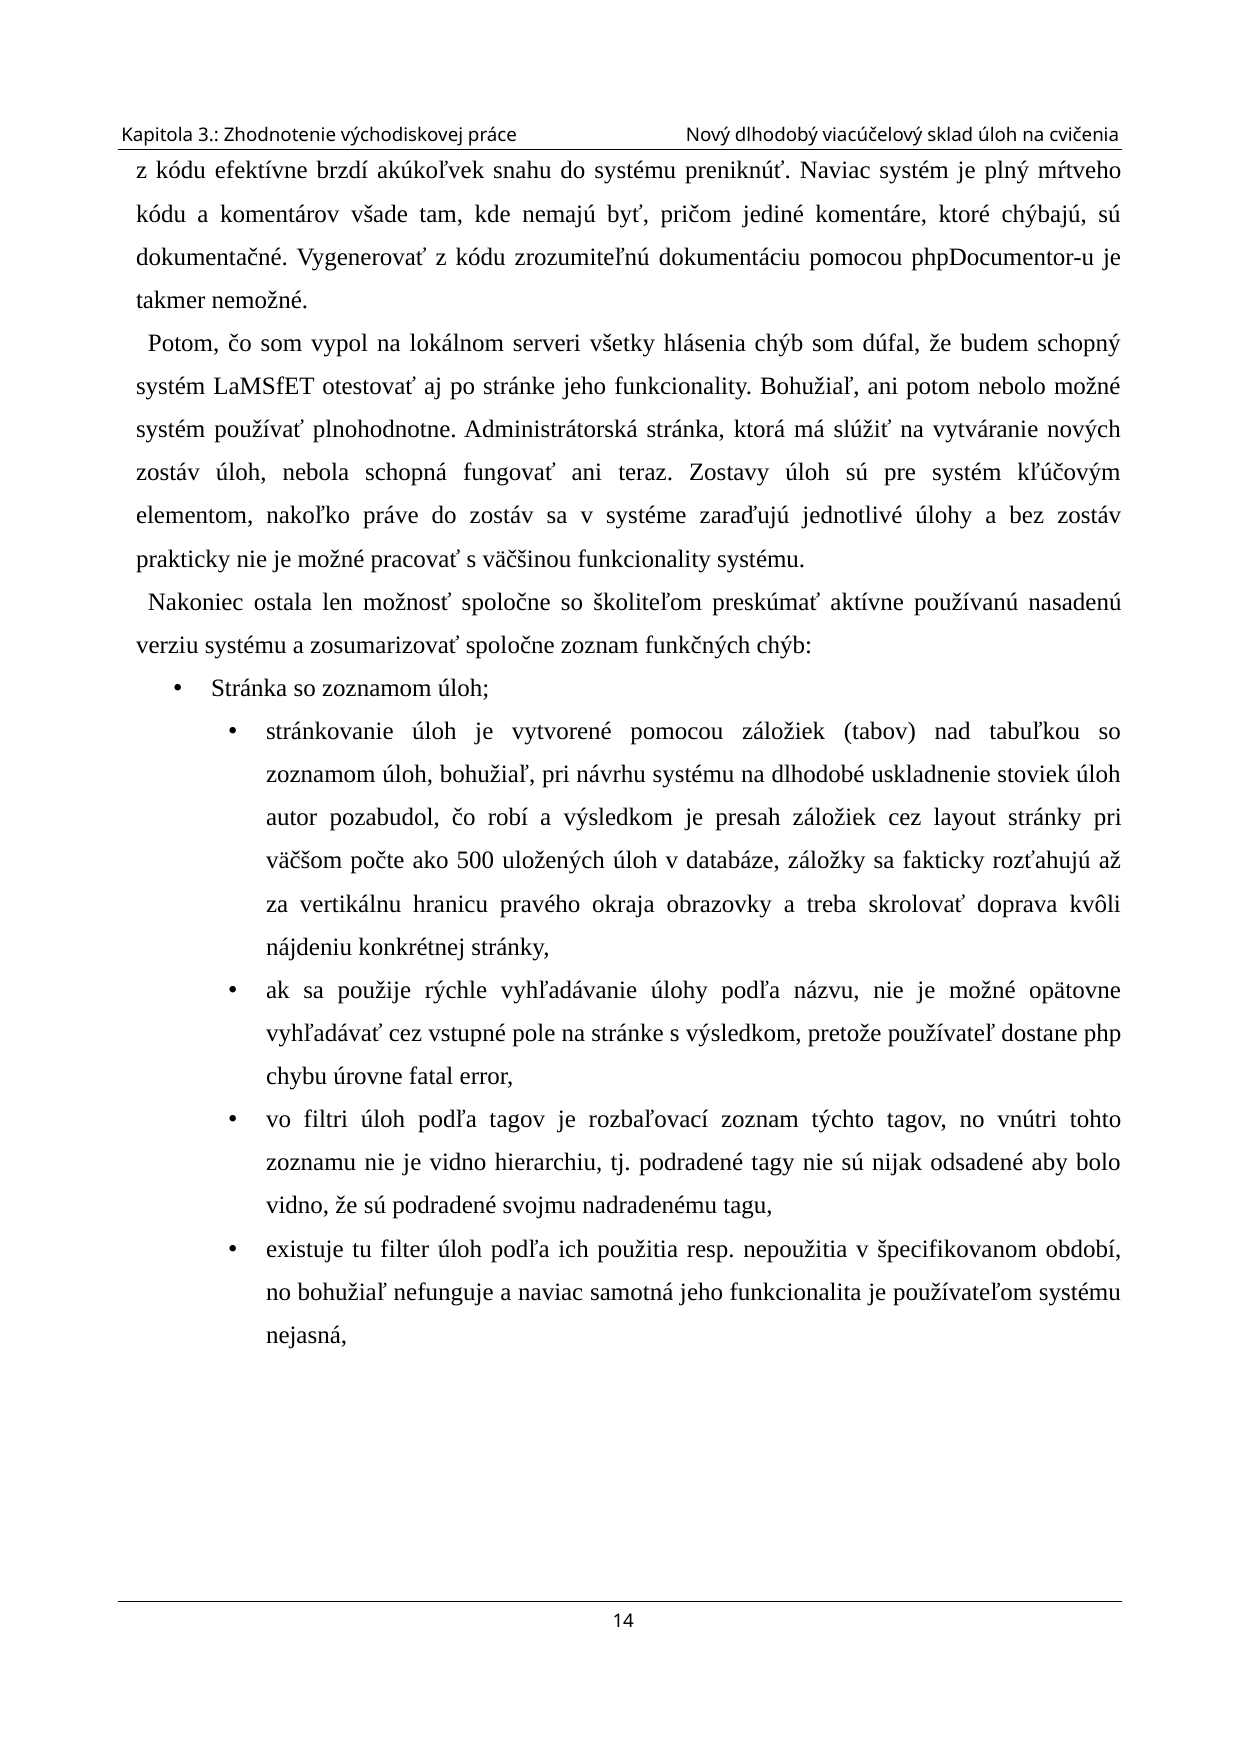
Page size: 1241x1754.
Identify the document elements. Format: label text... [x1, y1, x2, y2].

list vo filtri úloh podľa tagov je rozbaľovací zoznam týchto tagov, no vnútri tohto zoznamu nie je vidno hierarchiu, tj. podradené tagy nie sú nijak odsadené aby bolo vidno, že sú podradené svojmu nadradenému tagu, [228, 1104, 1122, 1219]
text Nakoniec ostala len možnosť spoločne so školiteľom preskúmať aktívne používanú nasadenú verziu systému a zosumarizovať spoločne zoznam funkčných chýb: [136, 587, 1122, 659]
list stránkovanie úloh je vytvorené pomocou záložiek (tabov) nad tabuľkou so zoznamom úloh, bohužiaľ, pri návrhu systému na dlhodobé uskladnenie stoviek úloh autor pozabudol, čo robí a výsledkom je presah záložiek cez layout stránky pri väčšom počte ako 500 uložených úloh v databáze, záložky sa fakticky rozťahujú až za vertikálnu hranicu pravého okraja obrazovky a treba skrolovať doprava kvôli nájdeniu konkrétnej stránky, [228, 716, 1122, 961]
list existuje tu filter úloh podľa ich použitia resp. nepoužitia v špecifikovanom období, no bohužiaľ nefunguje a naviac samotná jeho funkcionalita je používateľom systému nejasná, [228, 1234, 1122, 1349]
text Potom, čo som vypol na lokálnom serveri všetky hlásenia chýb som dúfal, že budem schopný systém LaMSfET otestovať aj po stránke jeho funkcionality. Bohužiaľ, ani potom nebolo možné systém používať plnohodnotne. Administrátorská stránka, ktorá má slúžiť na vytváranie nových zostáv úloh, nebola schopná fungovať ani teraz. Zostavy úloh sú pre systém kľúčovým elementom, nakoľko práve do zostáv sa v systéme zaraďujú jednotlivé úlohy a bez zostáv prakticky nie je možné pracovať s väčšinou funkcionality systému. [136, 328, 1122, 572]
text z kódu efektívne brzdí akúkoľvek snahu do systému preniknúť. Naviac systém je plný mŕtveho kódu a komentárov všade tam, kde nemajú byť, pričom jediné komentáre, ktoré chýbajú, sú dokumentačné. Vygenerovať z kódu zrozumiteľnú dokumentáciu pomocou phpDocumentor-u je takmer nemožné. [136, 156, 1122, 314]
list ak sa použije rýchle vyhľadávanie úlohy podľa názvu, nie je možné opätovne vyhľadávať cez vstupné pole na stránke s výsledkom, pretože používateľ dostane php chybu úrovne fatal error, [228, 975, 1122, 1090]
list Stránka so zoznamom úloh; [173, 673, 1122, 702]
